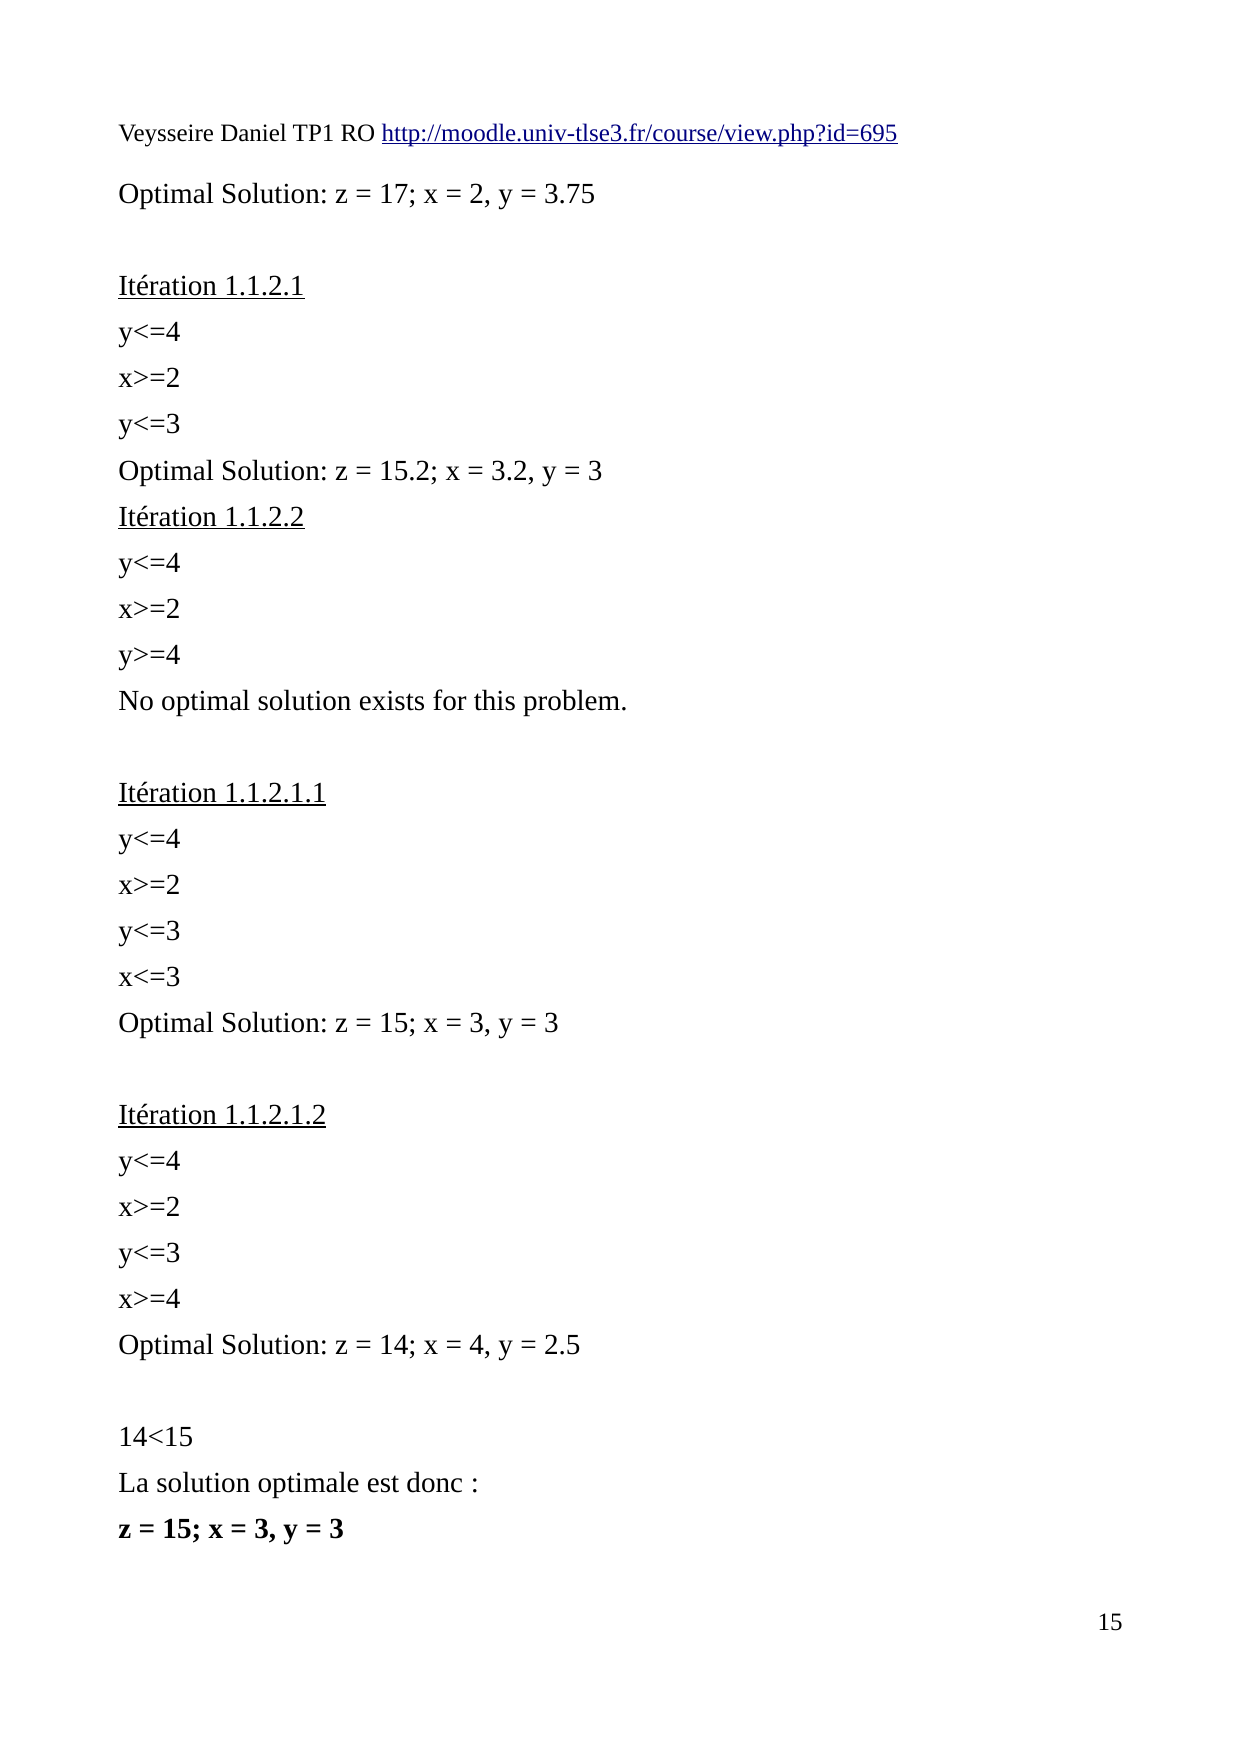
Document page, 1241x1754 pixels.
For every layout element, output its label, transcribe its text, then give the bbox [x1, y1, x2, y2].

text z = 15; x = 3, y = 3 [118, 1512, 1122, 1545]
text x>=4 [118, 1281, 1122, 1315]
text x>=2 [118, 1189, 1122, 1223]
text Itération 1.1.2.1 [118, 268, 1122, 302]
text Itération 1.1.2.1.2 [118, 1097, 1122, 1131]
text x>=2 [118, 867, 1122, 901]
text x<=3 [118, 959, 1122, 993]
text y<=3 [118, 407, 1122, 440]
text Optimal Solution: z = 14; x = 4, y = 2.5 [118, 1327, 1122, 1361]
text y<=4 [118, 314, 1122, 348]
text Optimal Solution: z = 15; x = 3, y = 3 [118, 1005, 1122, 1039]
text y<=3 [118, 913, 1122, 947]
text y<=4 [118, 821, 1122, 854]
text Optimal Solution: z = 17; x = 2, y = 3.75 [118, 176, 1122, 210]
text x>=2 [118, 591, 1122, 624]
text La solution optimale est donc : [118, 1466, 1122, 1499]
text Optimal Solution: z = 15.2; x = 3.2, y = 3 [118, 453, 1122, 486]
text y<=3 [118, 1235, 1122, 1269]
text y>=4 [118, 637, 1122, 670]
text No optimal solution exists for this problem. [118, 683, 1122, 716]
text y<=4 [118, 1143, 1122, 1177]
text 14<15 [118, 1419, 1122, 1453]
text Itération 1.1.2.1.1 [118, 775, 1122, 808]
text x>=2 [118, 361, 1122, 394]
text y<=4 [118, 545, 1122, 578]
text Itération 1.1.2.2 [118, 499, 1122, 532]
